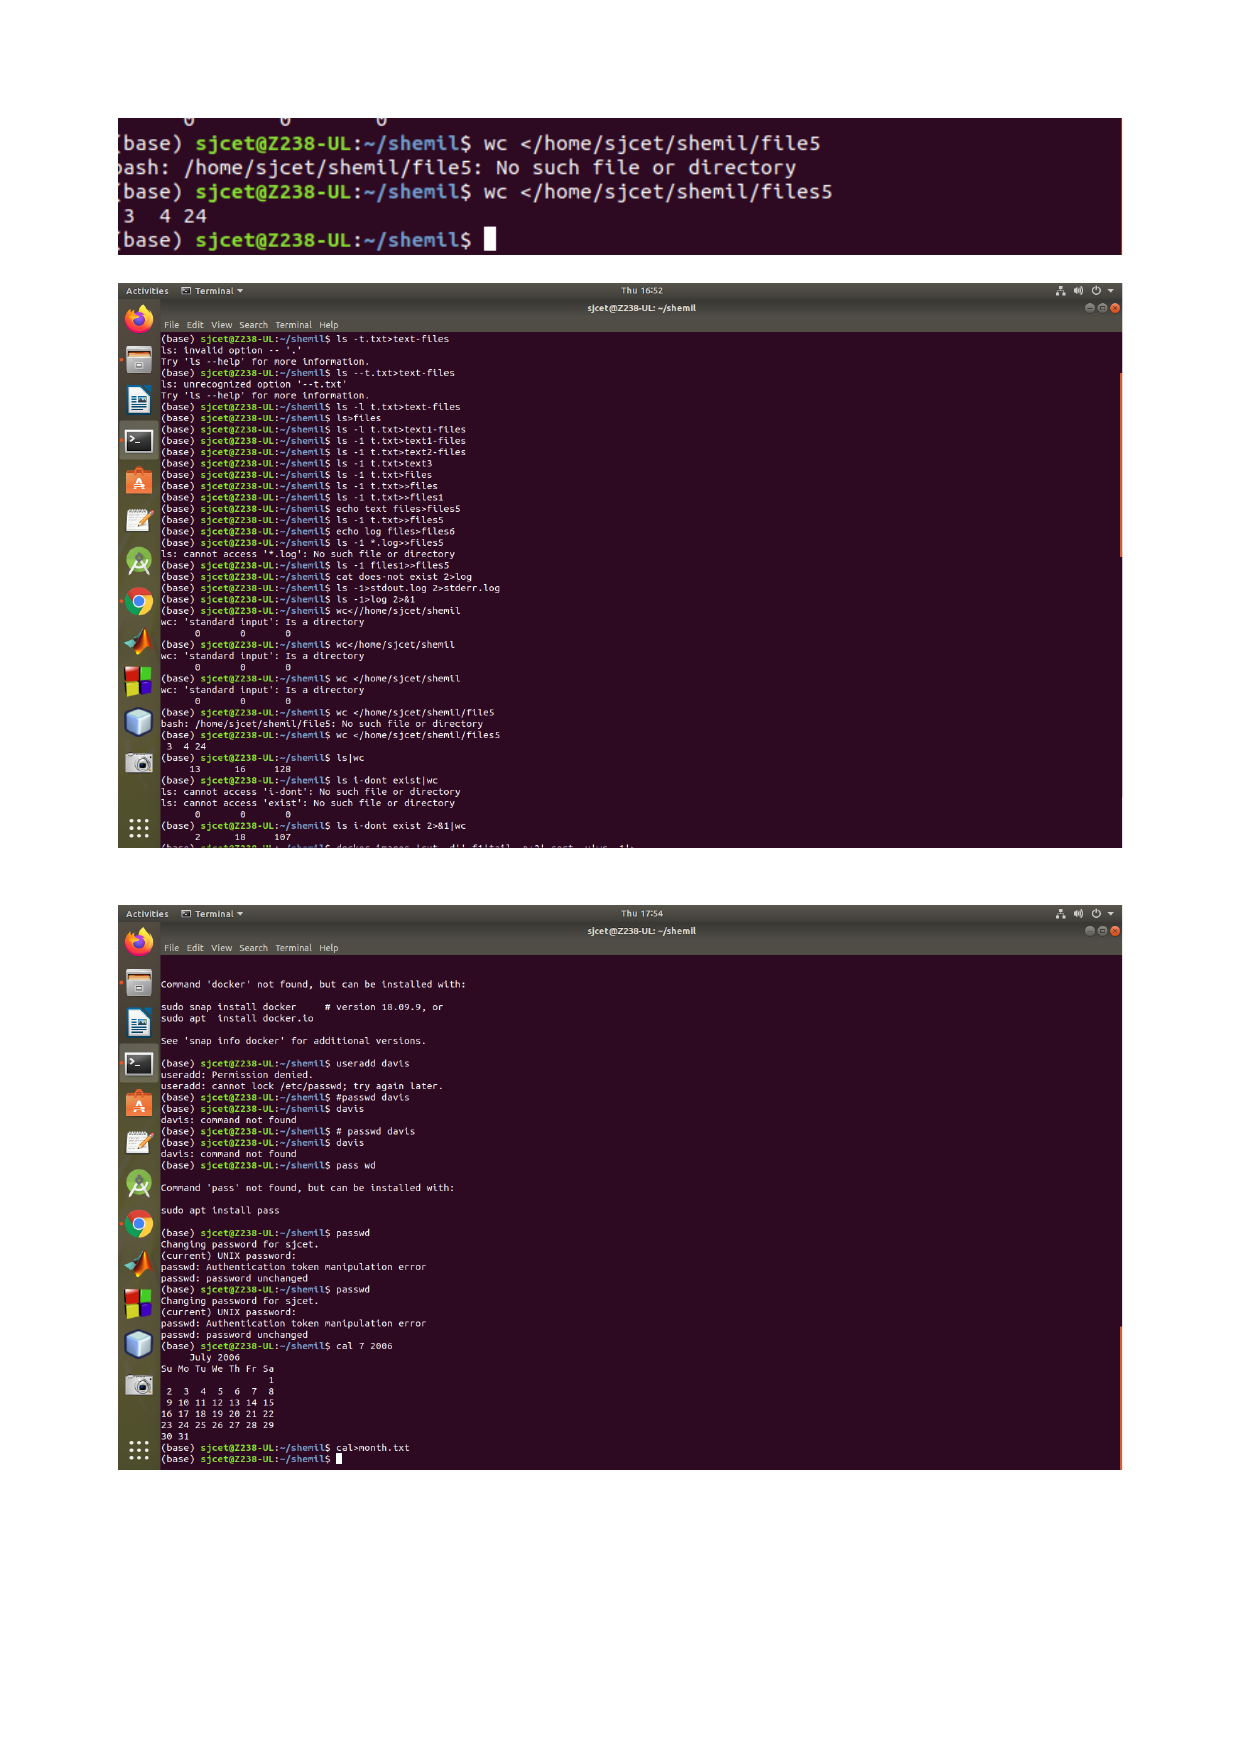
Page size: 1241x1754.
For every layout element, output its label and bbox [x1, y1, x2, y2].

picture [118, 118, 1123, 255]
picture [118, 283, 1123, 848]
picture [118, 905, 1123, 1470]
